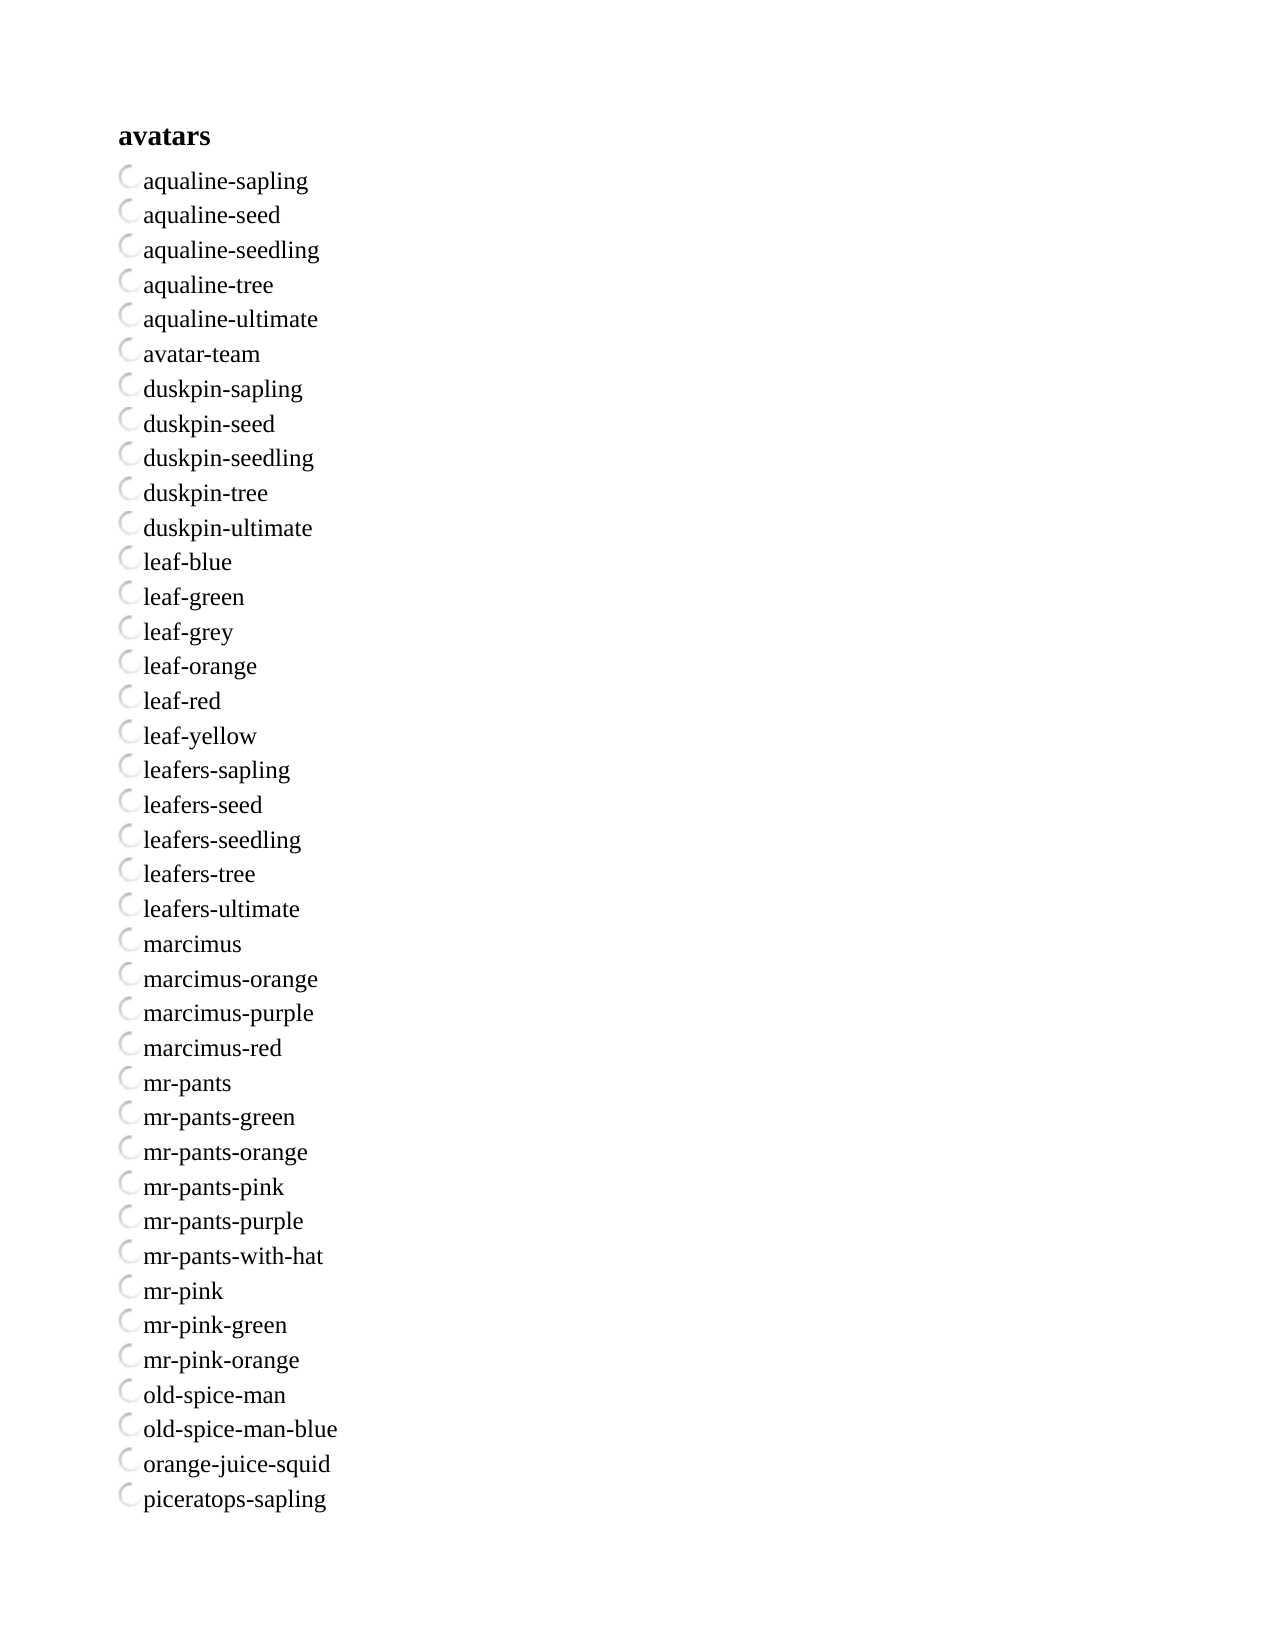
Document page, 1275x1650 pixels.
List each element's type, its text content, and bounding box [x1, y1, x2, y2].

picture [118, 649, 144, 675]
picture [118, 580, 144, 606]
text mr-pink-green [118, 1309, 1157, 1339]
text old-spice-man [118, 1378, 1157, 1409]
text piceratops-sapling [118, 1482, 1157, 1513]
picture [118, 1274, 144, 1300]
picture [118, 268, 144, 294]
text marcimus-purple [118, 997, 1157, 1027]
text marcimus [118, 927, 1157, 958]
text leafers-seedling [118, 823, 1157, 854]
picture [118, 302, 144, 328]
text mr-pink [118, 1274, 1157, 1304]
picture [118, 407, 144, 432]
text leafers-sapling [118, 754, 1157, 784]
picture [118, 719, 144, 745]
picture [118, 962, 144, 987]
text leaf-green [118, 580, 1157, 611]
text leaf-blue [118, 546, 1157, 576]
text mr-pants-orange [118, 1135, 1157, 1166]
text mr-pants [118, 1066, 1157, 1096]
text leaf-yellow [118, 719, 1157, 749]
picture [118, 823, 144, 849]
text orange-juice-squid [118, 1448, 1157, 1478]
picture [118, 1031, 144, 1057]
picture [118, 788, 144, 814]
text leafers-ultimate [118, 893, 1157, 923]
text duskpin-ultimate [118, 511, 1157, 541]
picture [118, 1204, 144, 1230]
text avatar-team [118, 338, 1157, 368]
subtitle avatars [118, 118, 1157, 152]
picture [118, 892, 144, 918]
picture [118, 1343, 144, 1369]
picture [118, 1412, 144, 1438]
text leaf-grey [118, 615, 1157, 646]
text mr-pants-with-hat [118, 1239, 1157, 1270]
picture [118, 164, 144, 190]
text duskpin-seed [118, 407, 1157, 437]
picture [118, 1308, 144, 1334]
picture [118, 857, 144, 883]
picture [118, 1482, 144, 1508]
picture [118, 684, 144, 710]
picture [118, 1378, 144, 1404]
text marcimus-red [118, 1031, 1157, 1062]
picture [118, 1066, 144, 1091]
text mr-pants-green [118, 1101, 1157, 1131]
text mr-pink-orange [118, 1343, 1157, 1374]
picture [118, 927, 144, 953]
picture [118, 615, 144, 641]
text mr-pants-purple [118, 1205, 1157, 1235]
text leaf-orange [118, 650, 1157, 680]
text leaf-red [118, 684, 1157, 715]
picture [118, 753, 144, 779]
picture [118, 476, 144, 502]
picture [118, 441, 144, 467]
text aqualine-seed [118, 199, 1157, 229]
picture [118, 1100, 144, 1126]
text leafers-tree [118, 858, 1157, 888]
text aqualine-sapling [118, 164, 1157, 194]
picture [118, 1135, 144, 1161]
picture [118, 1170, 144, 1196]
text marcimus-orange [118, 962, 1157, 992]
picture [118, 233, 144, 259]
text duskpin-seedling [118, 442, 1157, 472]
picture [118, 545, 144, 571]
text mr-pants-pink [118, 1170, 1157, 1201]
picture [118, 511, 144, 536]
text leafers-seed [118, 788, 1157, 819]
text duskpin-tree [118, 476, 1157, 507]
text duskpin-sapling [118, 372, 1157, 403]
picture [118, 1447, 144, 1473]
text old-spice-man-blue [118, 1413, 1157, 1443]
text aqualine-tree [118, 268, 1157, 299]
picture [118, 996, 144, 1022]
picture [118, 372, 144, 398]
text aqualine-seedling [118, 233, 1157, 264]
picture [118, 337, 144, 363]
picture [118, 198, 144, 224]
text aqualine-ultimate [118, 303, 1157, 333]
picture [118, 1239, 144, 1265]
